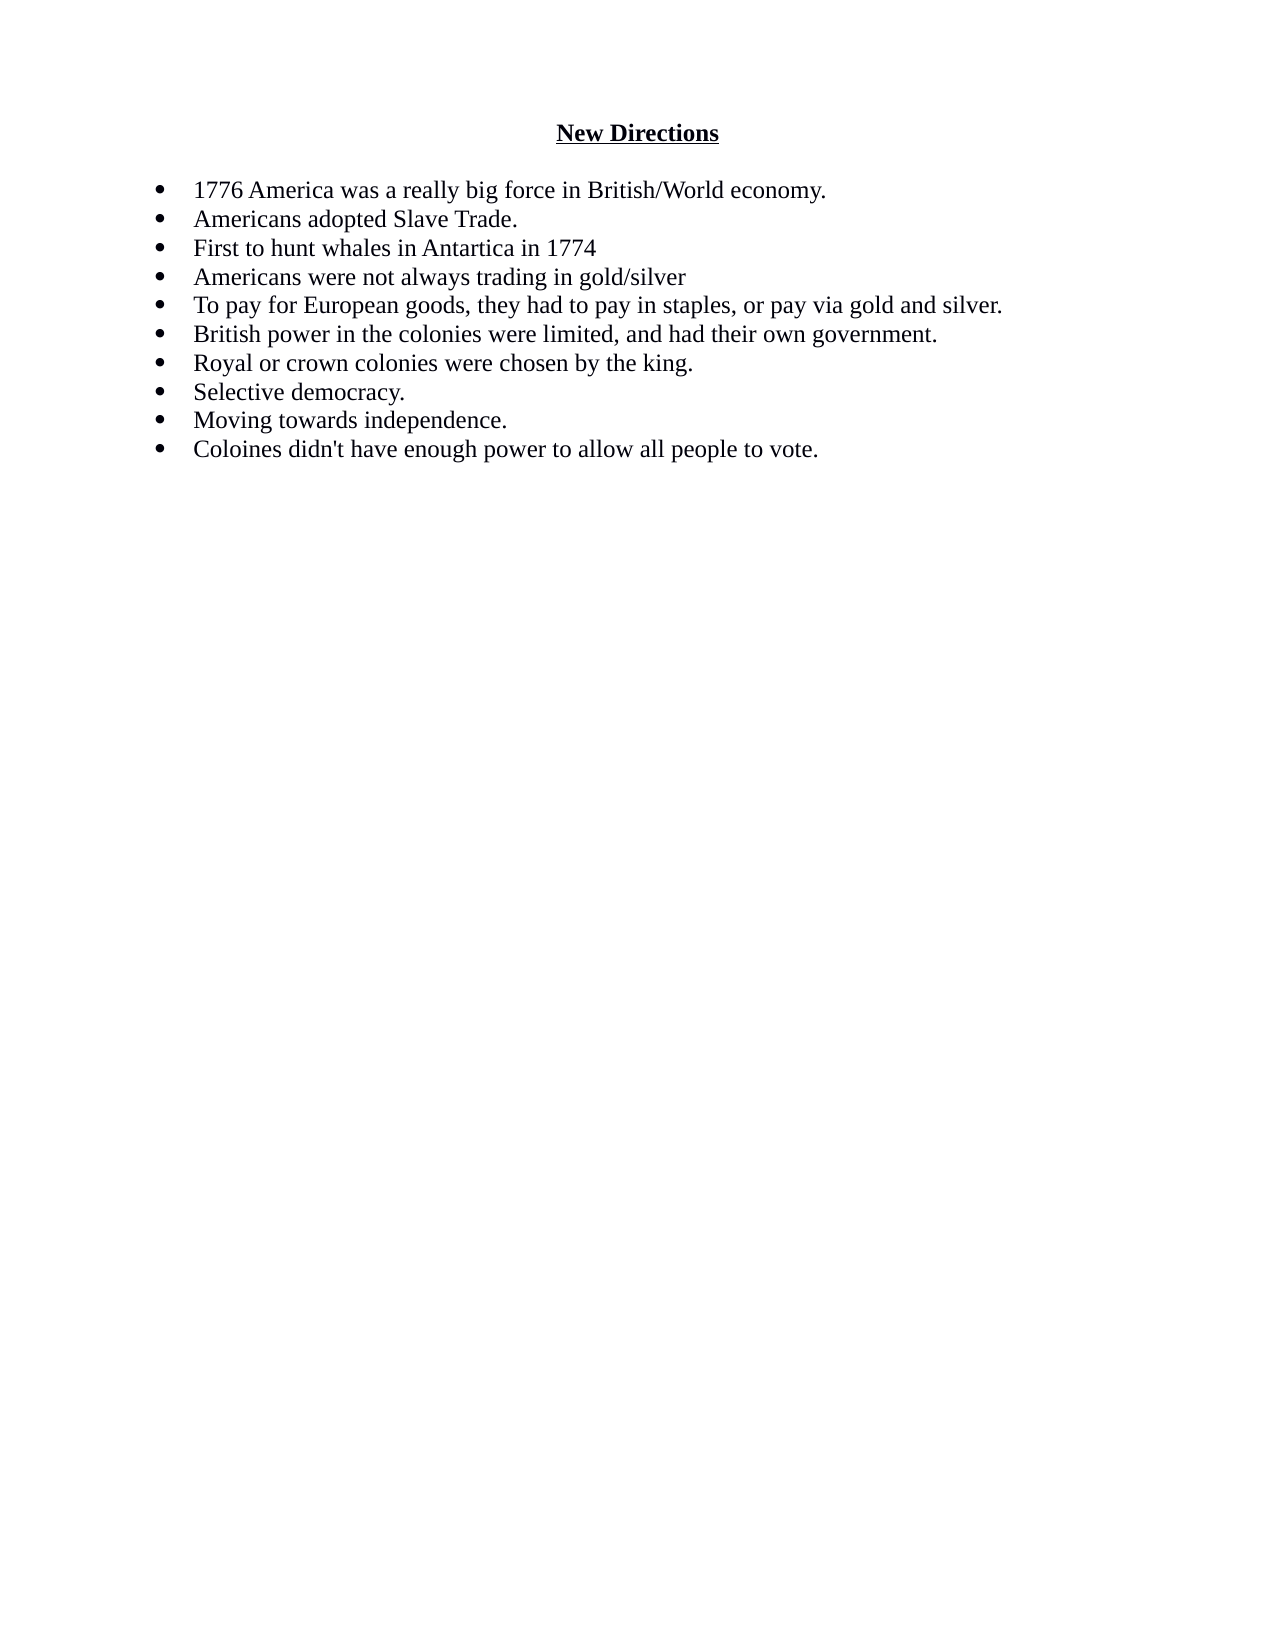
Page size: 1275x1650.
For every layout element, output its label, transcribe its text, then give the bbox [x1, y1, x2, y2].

text New Directions [118, 118, 1157, 147]
list 1776 America was a really big force in British/World economy. [156, 176, 1157, 204]
list Royal or crown colonies were chosen by the king. [156, 348, 1157, 377]
list Americans were not always trading in gold/silver [156, 262, 1157, 291]
list Coloines didn't have enough power to allow all people to vote. [156, 434, 1157, 463]
list Selective democracy. [156, 377, 1157, 406]
list To pay for European goods, they had to pay in staples, or pay via gold and silver. [156, 291, 1157, 319]
list First to hunt whales in Antartica in 1774 [156, 233, 1157, 262]
list Moving towards independence. [156, 406, 1157, 434]
list Americans adopted Slave Trade. [156, 204, 1157, 233]
list British power in the colonies were limited, and had their own government. [156, 319, 1157, 348]
